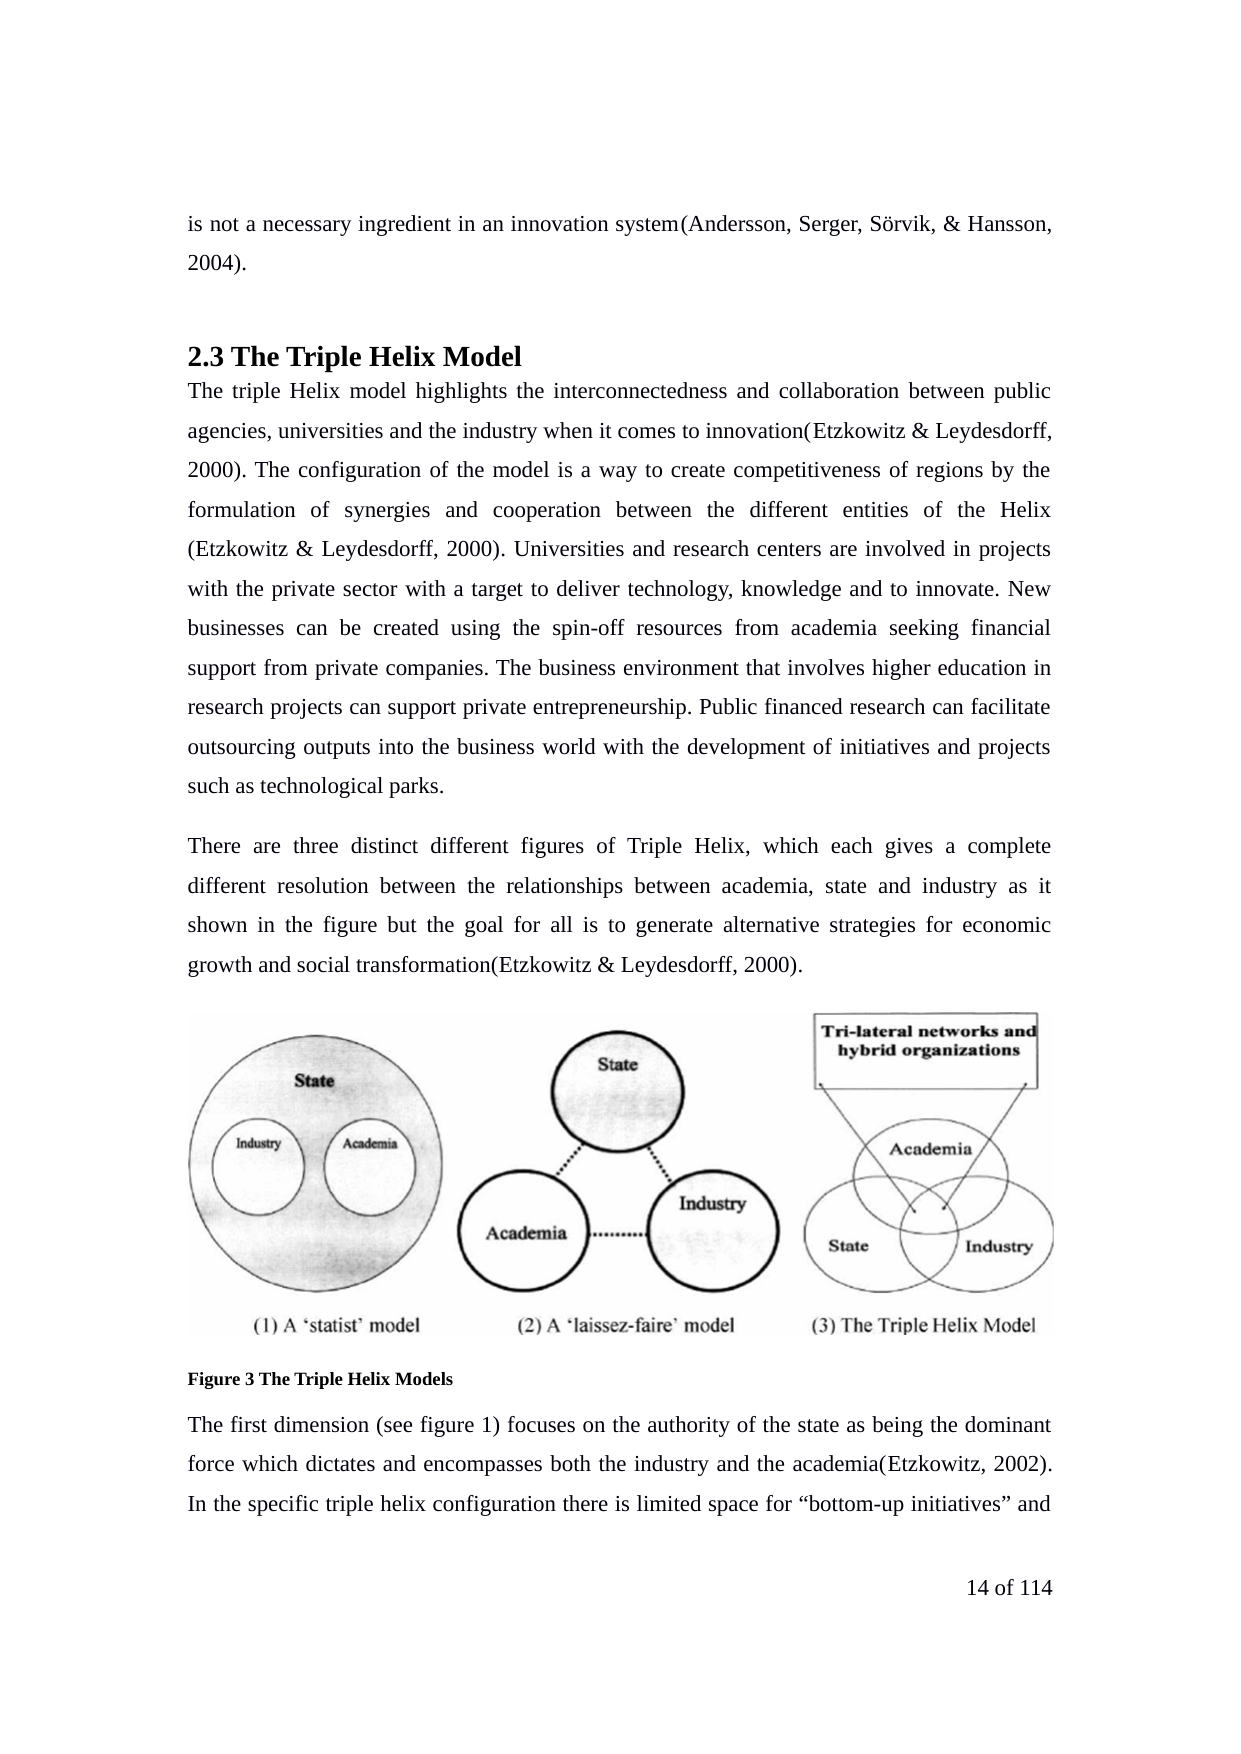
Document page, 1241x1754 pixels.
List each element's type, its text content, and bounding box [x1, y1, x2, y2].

text There are three distinct different figures of Triple Helix, which each gives a complete different resolution between the relationships between academia, state and industry as it shown in the figure but the goal for all is to generate alternative strategies for economic growth and social transformation(Etzkowitz & Leydesdorff, 2000). [187, 833, 1053, 977]
text The first dimension (see figure 1) focuses on the authority of the state as being the dominant force which dictates and encompasses both the industry and the academia(Etzkowitz, 2002). In the specific triple helix configuration there is limited space for “bottom-up initiatives” and [187, 1411, 1053, 1516]
text The triple Helix model highlights the interconnectedness and collaboration between public agencies, universities and the industry when it comes to innovation(Etzkowitz & Leydesdorff, 2000). The configuration of the model is a way to create competitiveness of regions by the formulation of synergies and cooperation between the different entities of the Helix (Etzkowitz & Leydesdorff, 2000). Universities and research centers are involved in projects with the private sector with a target to deliver technology, knowledge and to innovate. New businesses can be created using the spin-off resources from academia seeking financial support from private companies. The business environment that involves higher education in research projects can support private entrepreneurship. Public financed research can facilitate outsourcing outputs into the business world with the development of initiatives and projects such as technological parks. [187, 377, 1053, 799]
picture [187, 1011, 1054, 1335]
text Figure 3 The Triple Helix Models [187, 1368, 1053, 1390]
subtitle 2.3 The Triple Helix Model [187, 339, 1053, 372]
text is not a necessary ingredient in an innovation system(Andersson, Serger, Sörvik, & Hansson, 2004). [187, 210, 1053, 276]
